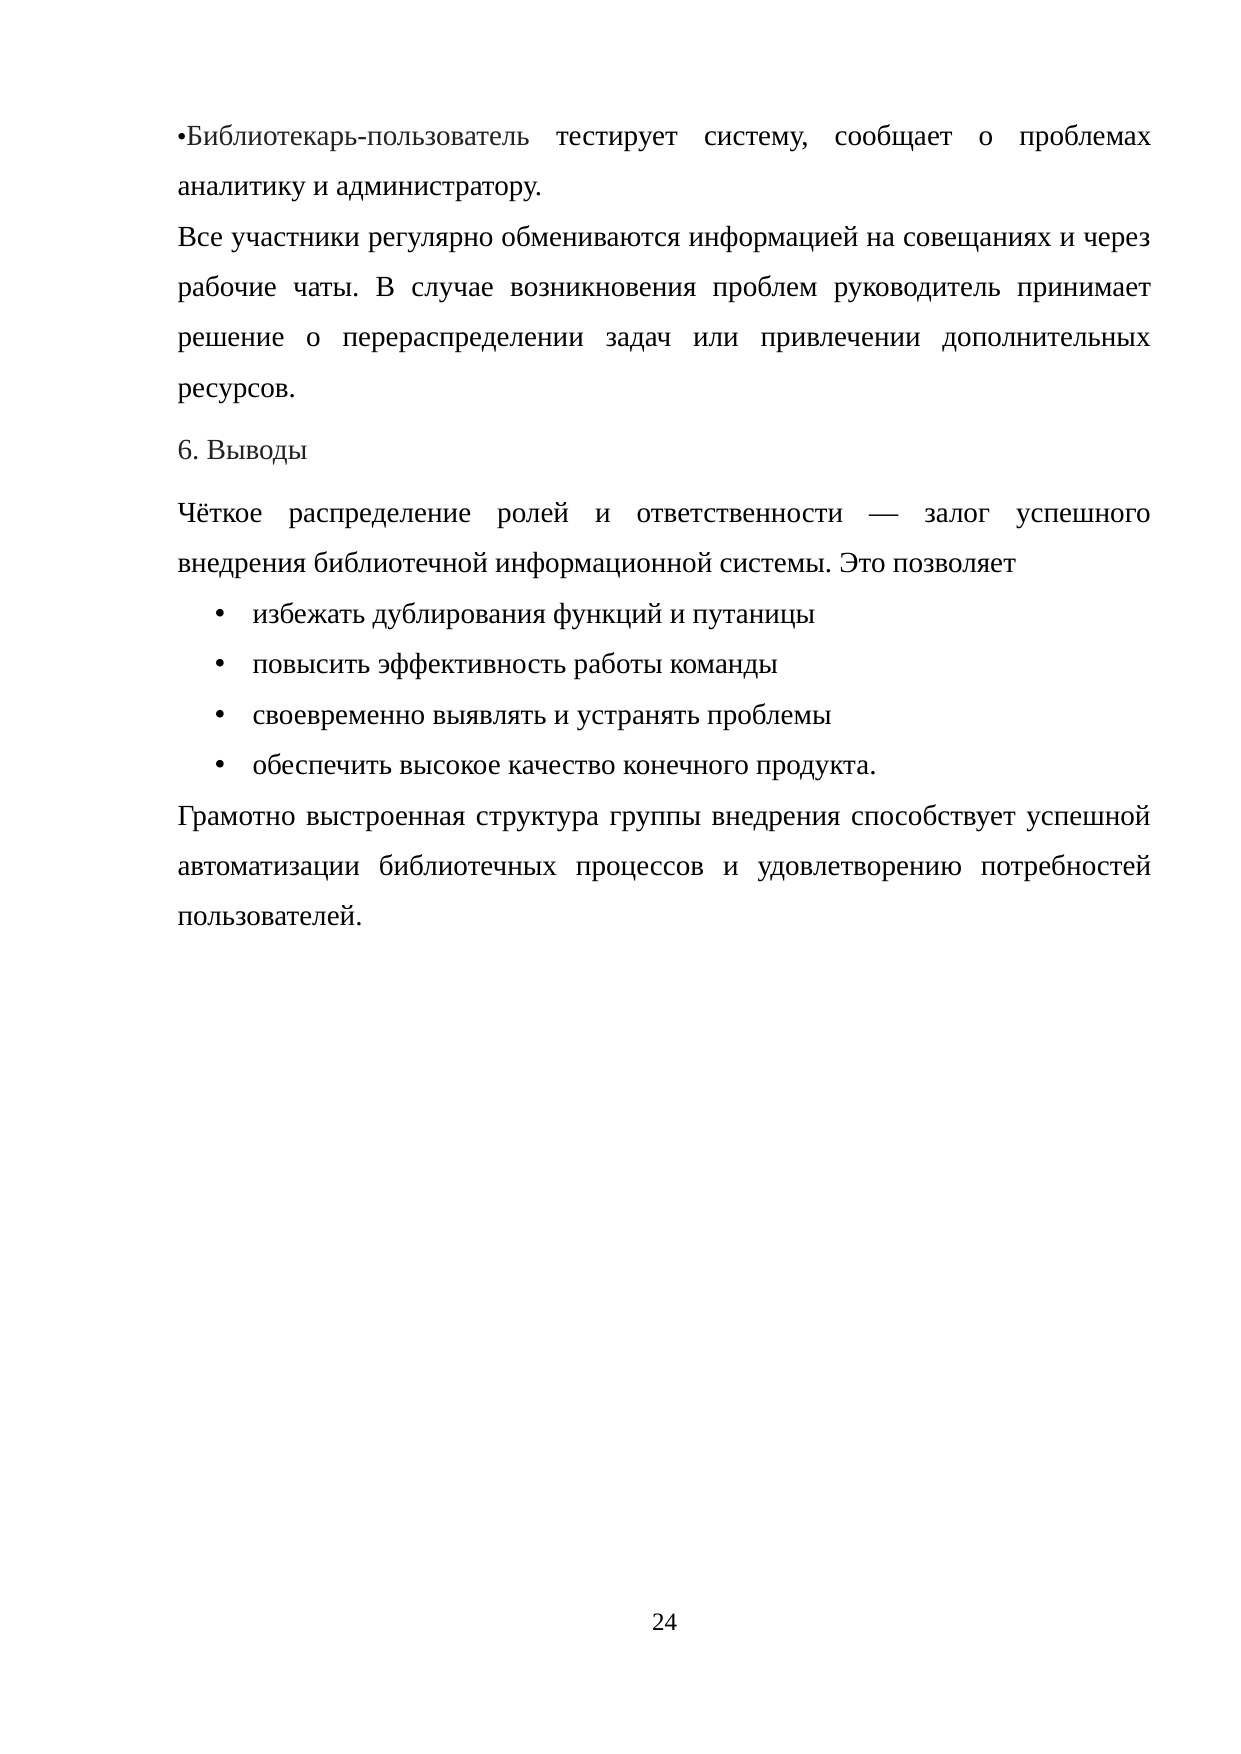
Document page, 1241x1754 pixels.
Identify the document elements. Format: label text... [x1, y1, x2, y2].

text Все участники регулярно обмениваются информацией на совещаниях и через рабочие чаты. В случае возникновения проблем руководитель принимает решение о перераспределении задач или привлечении дополнительных ресурсов. [177, 219, 1152, 403]
list повысить эффективность работы команды [215, 646, 1152, 680]
list своевременно выявлять и устранять проблемы [215, 697, 1152, 730]
list Библиотекарь-пользователь тестирует систему, сообщает о проблемах аналитику и администратору. [177, 118, 1152, 202]
text Чёткое распределение ролей и ответственности — залог успешного внедрения библиотечной информационной системы. Это позволяет [177, 495, 1152, 579]
list обеспечить высокое качество конечного продукта. [215, 747, 1152, 781]
text 6. Выводы [177, 432, 1152, 466]
text Грамотно выстроенная структура группы внедрения способствует успешной автоматизации библиотечных процессов и удовлетворению потребностей пользователей. [177, 798, 1152, 932]
list избежать дублирования функций и путаницы [215, 596, 1152, 629]
